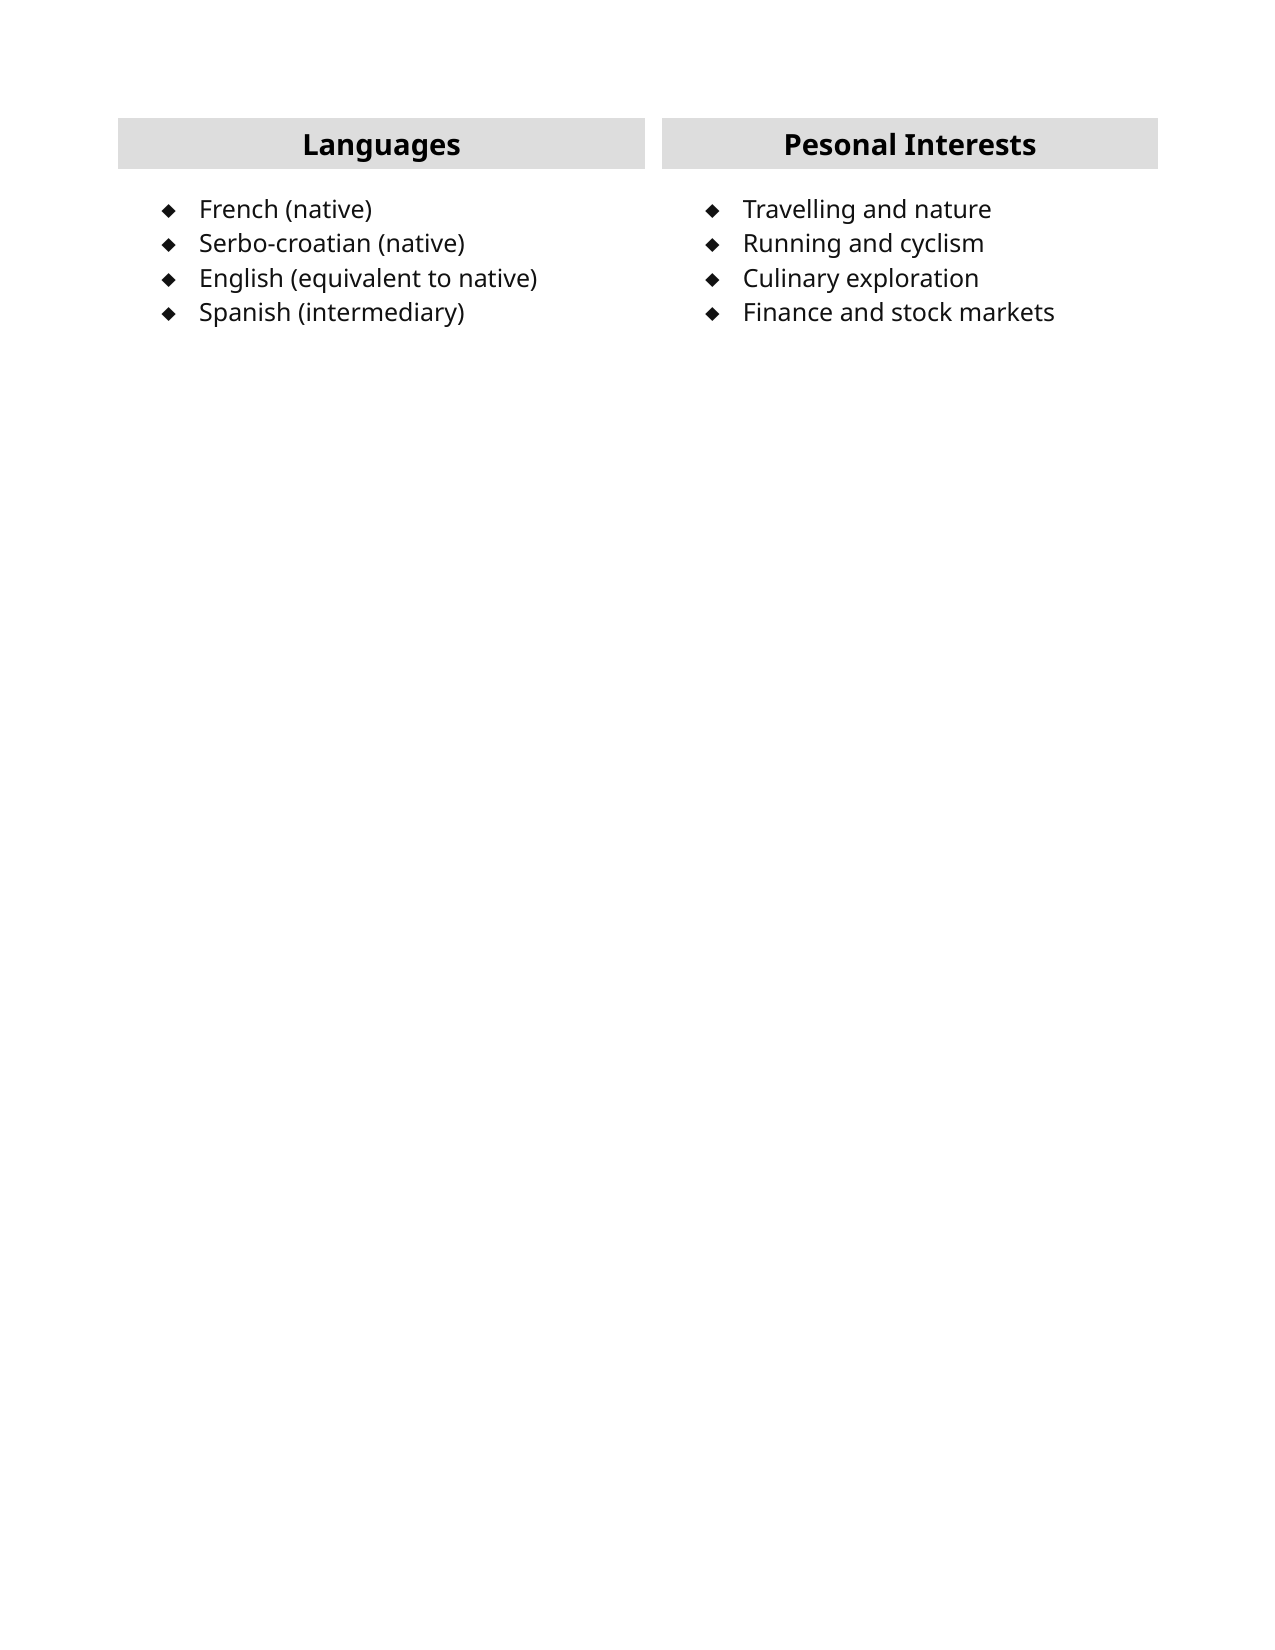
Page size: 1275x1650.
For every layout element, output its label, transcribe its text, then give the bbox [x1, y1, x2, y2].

table_header Languages [118, 118, 645, 169]
table_cell Travelling and nature Running and cyclism Culinary exploration Finance and stock markets [662, 169, 1158, 334]
table_header Pesonal Interests [662, 118, 1158, 169]
table_cell French (native) Serbo-croatian (native) English (equivalent to native) Spanish (intermediary) [118, 169, 645, 334]
table_cell [645, 169, 662, 334]
table_header [645, 118, 662, 169]
